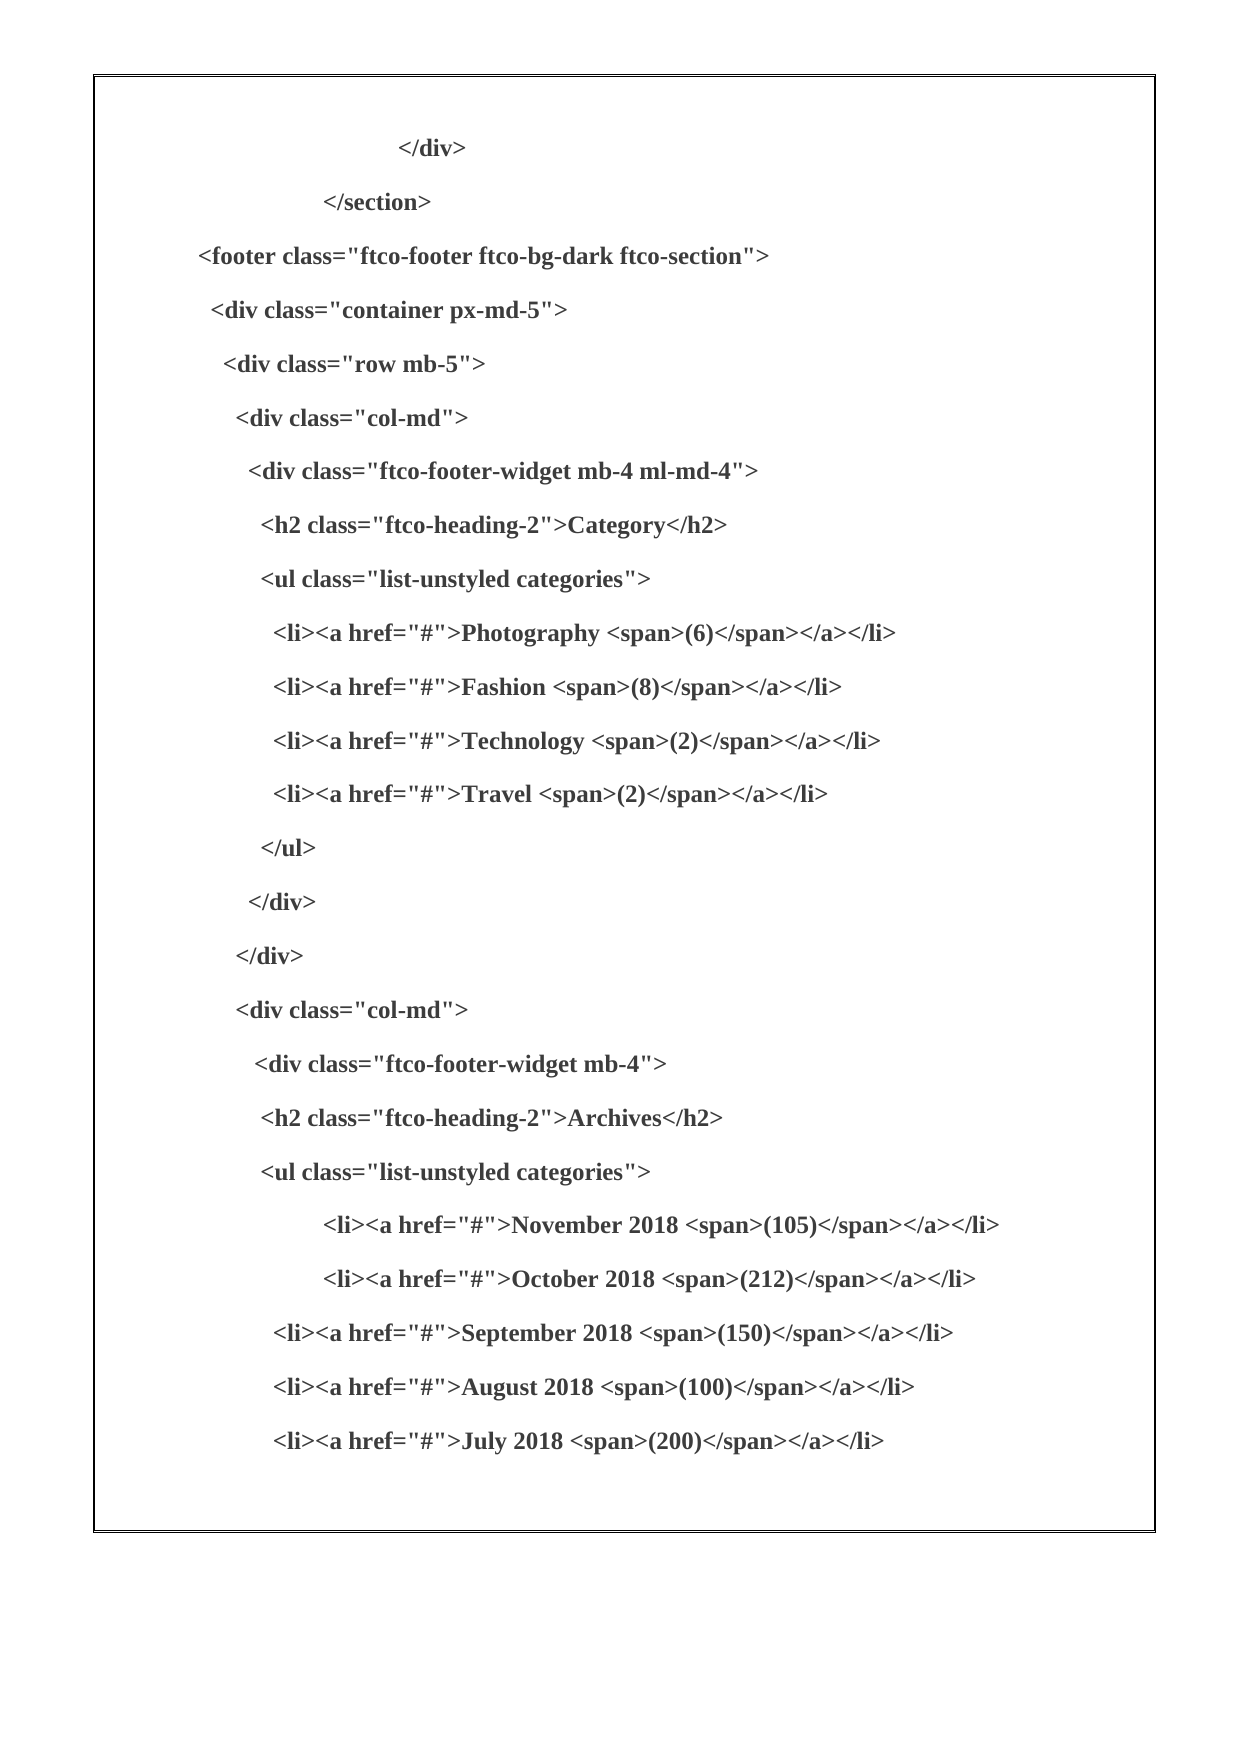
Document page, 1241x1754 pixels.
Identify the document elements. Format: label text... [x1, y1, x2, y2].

text <footer class="ftco-footer ftco-bg-dark ftco-section"> [139, 241, 1098, 270]
text <h2 class="ftco-heading-2">Archives</h2> [139, 1103, 1098, 1131]
text <div class="row mb-5"> [139, 349, 1098, 377]
text <li><a href="#">Technology <span>(2)</span></a></li> [139, 726, 1098, 754]
text <li><a href="#">October 2018 <span>(212)</span></a></li> [139, 1264, 1098, 1293]
text <li><a href="#">August 2018 <span>(100)</span></a></li> [139, 1372, 1098, 1401]
text <div class="col-md"> [139, 995, 1098, 1024]
text <div class="ftco-footer-widget mb-4"> [139, 1049, 1098, 1078]
text <ul class="list-unstyled categories"> [139, 564, 1098, 593]
text </div> [139, 133, 1098, 162]
text <li><a href="#">Photography <span>(6)</span></a></li> [139, 618, 1098, 647]
text </ul> [139, 833, 1098, 862]
text <div class="col-md"> [139, 403, 1098, 431]
text </div> [139, 941, 1098, 970]
text <ul class="list-unstyled categories"> [139, 1157, 1098, 1185]
text <h2 class="ftco-heading-2">Category</h2> [139, 510, 1098, 539]
text </div> [139, 887, 1098, 916]
text <li><a href="#">September 2018 <span>(150)</span></a></li> [139, 1318, 1098, 1347]
text <div class="container px-md-5"> [139, 295, 1098, 324]
text <li><a href="#">Fashion <span>(8)</span></a></li> [139, 672, 1098, 701]
text <li><a href="#">Travel <span>(2)</span></a></li> [139, 779, 1098, 808]
text </section> [139, 187, 1098, 216]
text <div class="ftco-footer-widget mb-4 ml-md-4"> [139, 456, 1098, 485]
text <li><a href="#">July 2018 <span>(200)</span></a></li> [139, 1426, 1098, 1454]
text <li><a href="#">November 2018 <span>(105)</span></a></li> [139, 1210, 1098, 1239]
